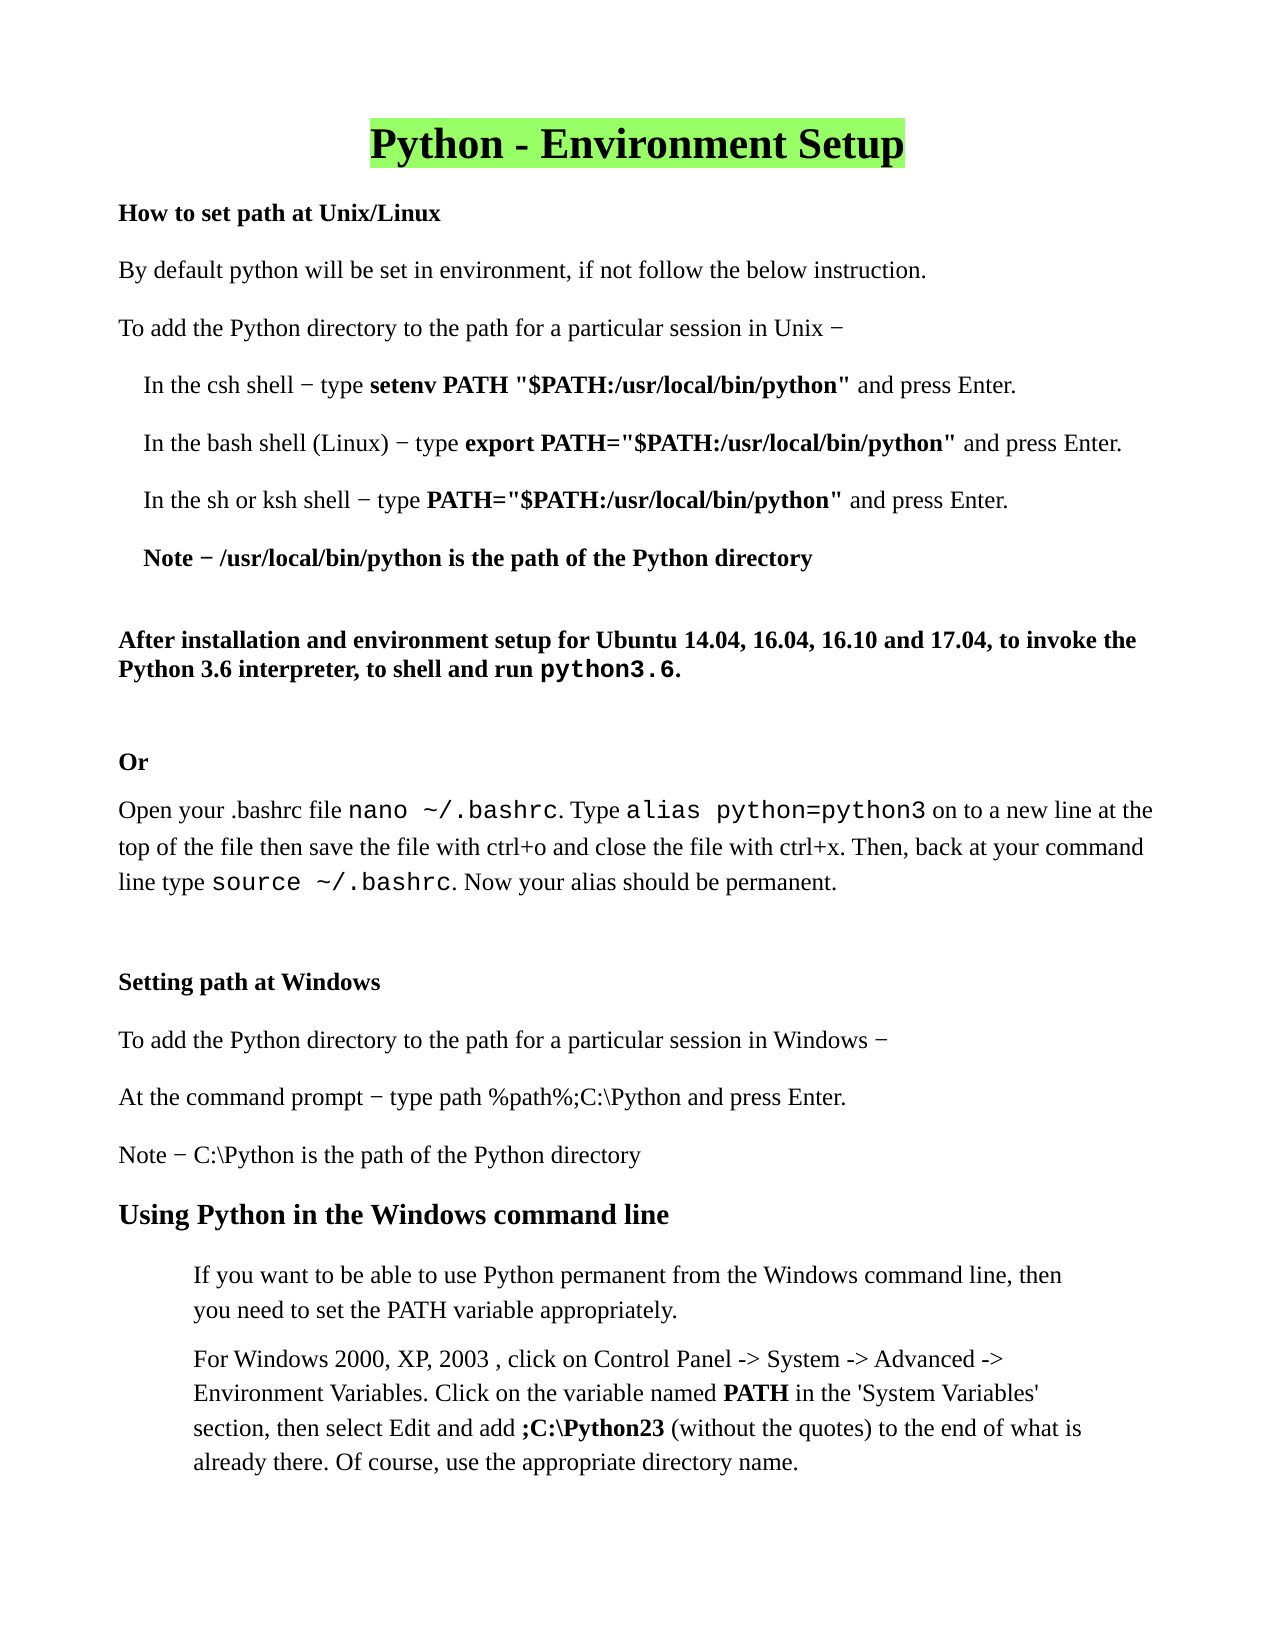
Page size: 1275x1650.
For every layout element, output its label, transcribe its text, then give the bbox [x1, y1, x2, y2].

text How to set path at Unix/Linux [118, 198, 1157, 227]
text In the bash shell (Linux) − type export PATH="$PATH:/usr/local/bin/python" and press Enter. [118, 428, 1157, 457]
text To add the Python directory to the path for a particular session in Windows − [118, 1025, 1157, 1053]
text Or [118, 747, 1157, 775]
text In the sh or ksh shell − type PATH="$PATH:/usr/local/bin/python" and press Enter. [118, 485, 1157, 514]
text Open your .bashrc file nano ~/.bashrc. Type alias python=python3 on to a new line at the top of the file then save the file with ctrl+o and close the file with ctrl+x. Then, back at your command line type source ~/.bashrc. Now your alias should be permanent. [118, 796, 1157, 897]
text For Windows 2000, XP, 2003 , click on Control Panel -> System -> Advanced -> Environment Variables. Click on the variable named PATH in the 'System Variables' section, then select Edit and add ;C:\Python23 (without the quotes) to the end of what is already there. Of course, use the appropriate directory name. [193, 1344, 1082, 1476]
text In the csh shell − type setenv PATH "$PATH:/usr/local/bin/python" and press Enter. [118, 370, 1157, 399]
subtitle After installation and environment setup for Ubuntu 14.04, 16.04, 16.10 and 17.04, to invoke the Python 3.6 interpreter, to shell and run python3.6. [118, 625, 1157, 685]
text To add the Python directory to the path for a particular session in Unix − [118, 313, 1157, 342]
text Setting path at Windows [118, 967, 1157, 996]
text Note − /usr/local/bin/python is the path of the Python directory [118, 543, 1157, 572]
text By default python will be set in environment, if not follow the below instruction. [118, 255, 1157, 284]
text Python - Environment Setup [118, 118, 1157, 168]
text Note − C:\Python is the path of the Python directory [118, 1140, 1157, 1168]
subtitle Using Python in the Windows command line [118, 1197, 1157, 1231]
text At the command prompt − type path %path%;C:\Python and press Enter. [118, 1082, 1157, 1111]
text If you want to be able to use Python permanent from the Windows command line, then you need to set the PATH variable appropriately. [193, 1260, 1082, 1323]
